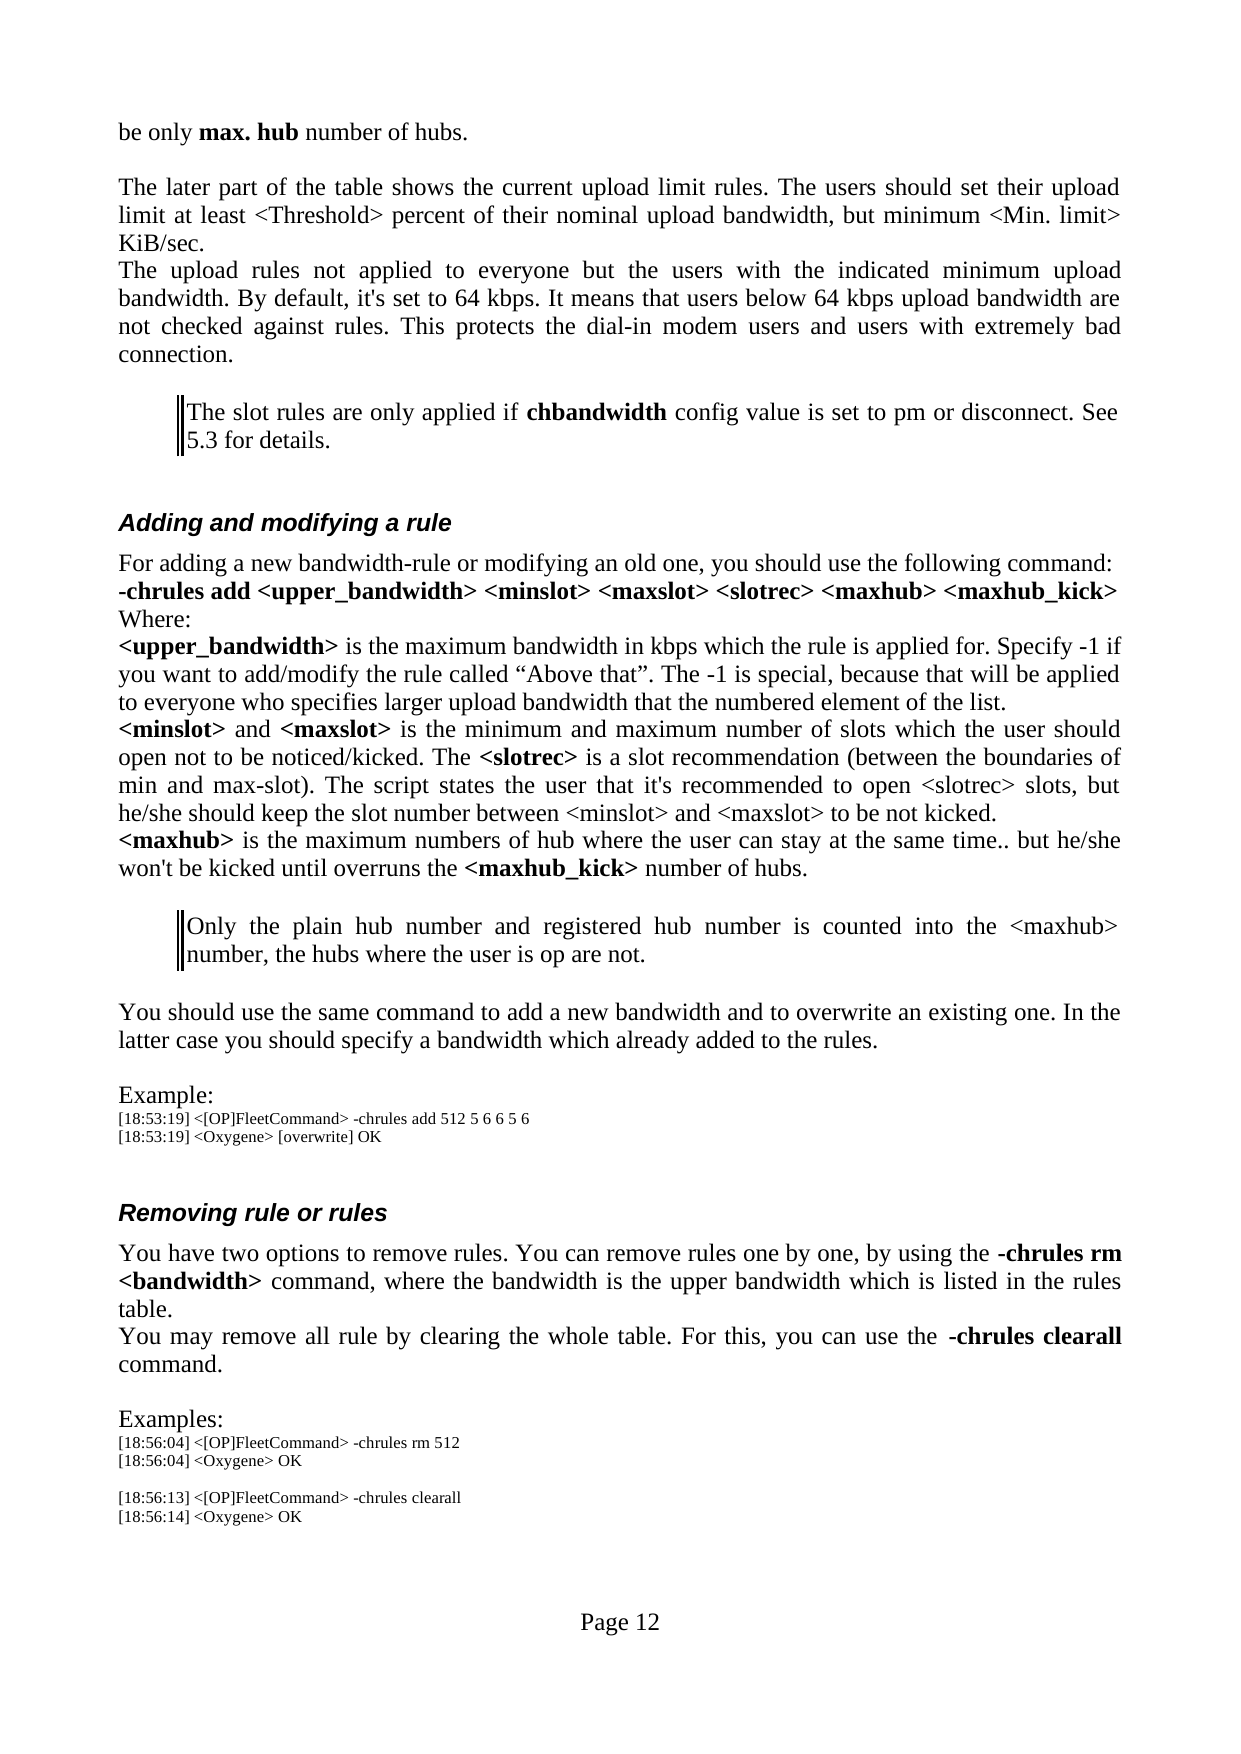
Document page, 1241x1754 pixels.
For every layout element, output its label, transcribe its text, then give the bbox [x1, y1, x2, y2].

text Example: [118, 1082, 1122, 1109]
text Examples: [118, 1406, 1122, 1433]
text Where: [118, 605, 1122, 632]
text -chrules add <upper_bandwidth> <minslot> <maxslot> <slotrec> <maxhub> <maxhub_kick> [118, 577, 1122, 605]
text For adding a new bandwidth-rule or modifying an old one, you should use the following command: [118, 549, 1122, 577]
text [18:56:04] <[OP]FleetCommand> -chrules rm 512 [118, 1433, 1122, 1452]
subtitle Adding and modifying a rule [118, 509, 1122, 537]
text be only max. hub number of hubs. [118, 118, 1122, 146]
text You should use the same command to add a new bandwidth and to overwrite an existing one. In the latter case you should specify a bandwidth which already added to the rules. [118, 998, 1122, 1054]
text You may remove all rule by clearing the whole table. For this, you can use the -chrules clearall command. [118, 1322, 1122, 1378]
text The upload rules not applied to everyone but the users with the indicated minimum upload bandwidth. By default, it's set to 64 kbps. It means that users below 64 kbps upload bandwidth are not checked against rules. This protects the dial-in modem users and users with extremely bad connection. [118, 257, 1122, 367]
text [18:56:04] <Oxygene> OK [118, 1452, 1122, 1470]
text [18:56:13] <[OP]FleetCommand> -chrules clearall [118, 1489, 1122, 1507]
text [18:53:19] <[OP]FleetCommand> -chrules add 512 5 6 6 5 6 [118, 1109, 1122, 1128]
text You have two options to remove rules. You can remove rules one by one, by using the -chrules rm <bandwidth> command, where the bandwidth is the upper bandwidth which is listed in the rules table. [118, 1239, 1122, 1322]
text The later part of the table shows the current upload limit rules. The users should set their upload limit at least <Threshold> percent of their nominal upload bandwidth, but minimum <Min. limit> KiB/sec. [118, 173, 1122, 257]
text The slot rules are only applied if chbandwidth config value is set to pm or disconnect. See 5.3 for details. [184, 395, 1122, 456]
subtitle Removing rule or rules [118, 1199, 1122, 1227]
text [18:56:14] <Oxygene> OK [118, 1507, 1122, 1526]
text <minslot> and <maxslot> is the minimum and maximum number of slots which the user should open not to be noticed/kicked. The <slotrec> is a slot recommendation (between the boundaries of min and max-slot). The script states the user that it's recommended to open <slotrec> slots, but he/she should keep the slot number between <minslot> and <maxslot> to be not kicked. [118, 716, 1122, 826]
text <maxhub> is the maximum numbers of hub where the user can stay at the same time.. but he/she won't be kicked until overruns the <maxhub_kick> number of hubs. [118, 826, 1122, 882]
text Only the plain hub number and registered hub number is counted into the <maxhub> number, the hubs where the user is op are not. [177, 909, 1122, 971]
text [18:53:19] <Oxygene> [overwrite] OK [118, 1128, 1122, 1146]
text <upper_bandwidth> is the maximum bandwidth in kbps which the rule is applied for. Specify -1 if you want to add/modify the rule called “Above that”. The -1 is special, because that will be applied to everyone who specifies larger upload bandwidth that the numbered element of the list. [118, 632, 1122, 716]
